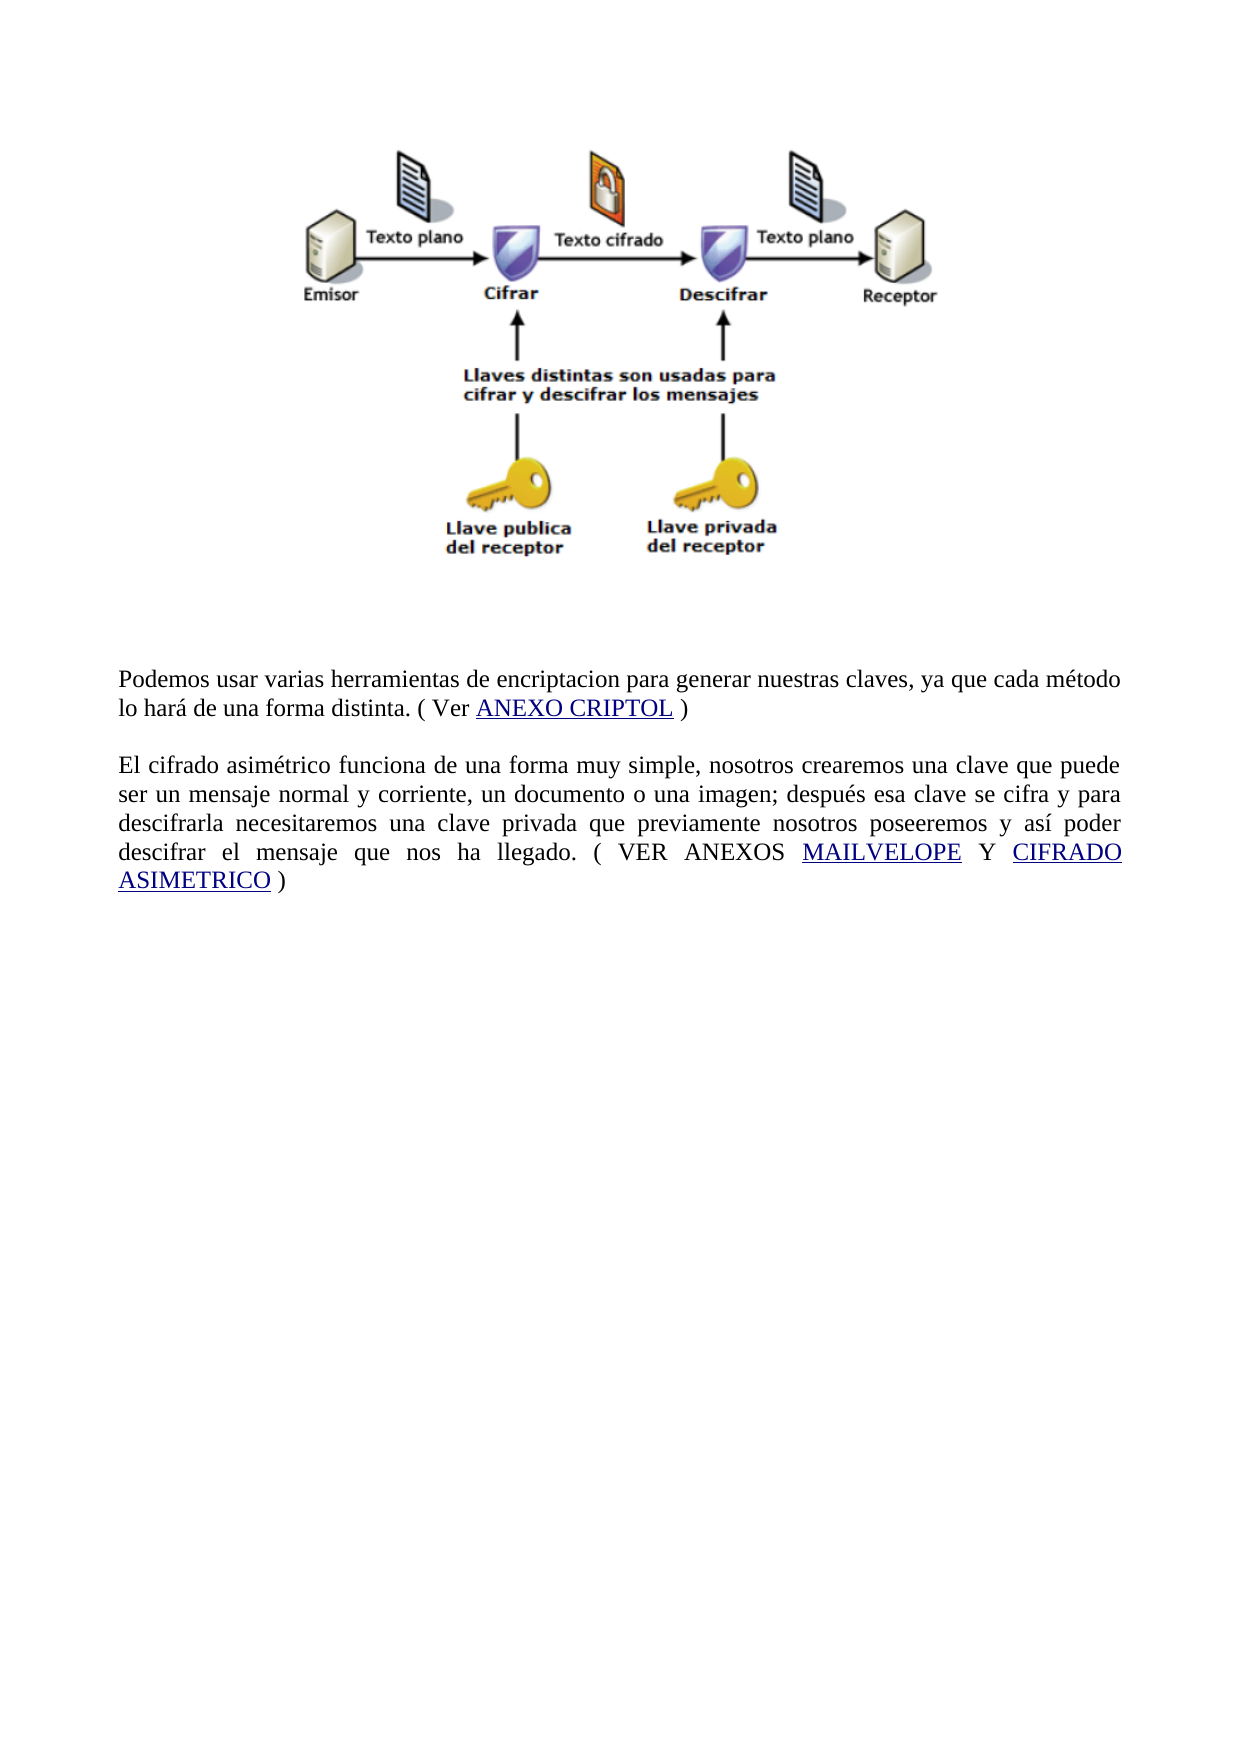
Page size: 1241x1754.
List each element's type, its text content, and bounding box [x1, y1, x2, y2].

picture [287, 130, 953, 560]
text El cifrado asimétrico funciona de una forma muy simple, nosotros crearemos una clave que puede ser un mensaje normal y corriente, un documento o una imagen; después esa clave se cifra y para descifrarla necesitaremos una clave privada que previamente nosotros poseeremos y así poder descifrar el mensaje que nos ha llegado. ( VER ANEXOS MAILVELOPE Y CIFRADO ASIMETRICO ) [118, 751, 1122, 894]
text Podemos usar varias herramientas de encriptacion para generar nuestras claves, ya que cada método lo hará de una forma distinta. ( Ver ANEXO CRIPTOL ) [118, 664, 1122, 722]
